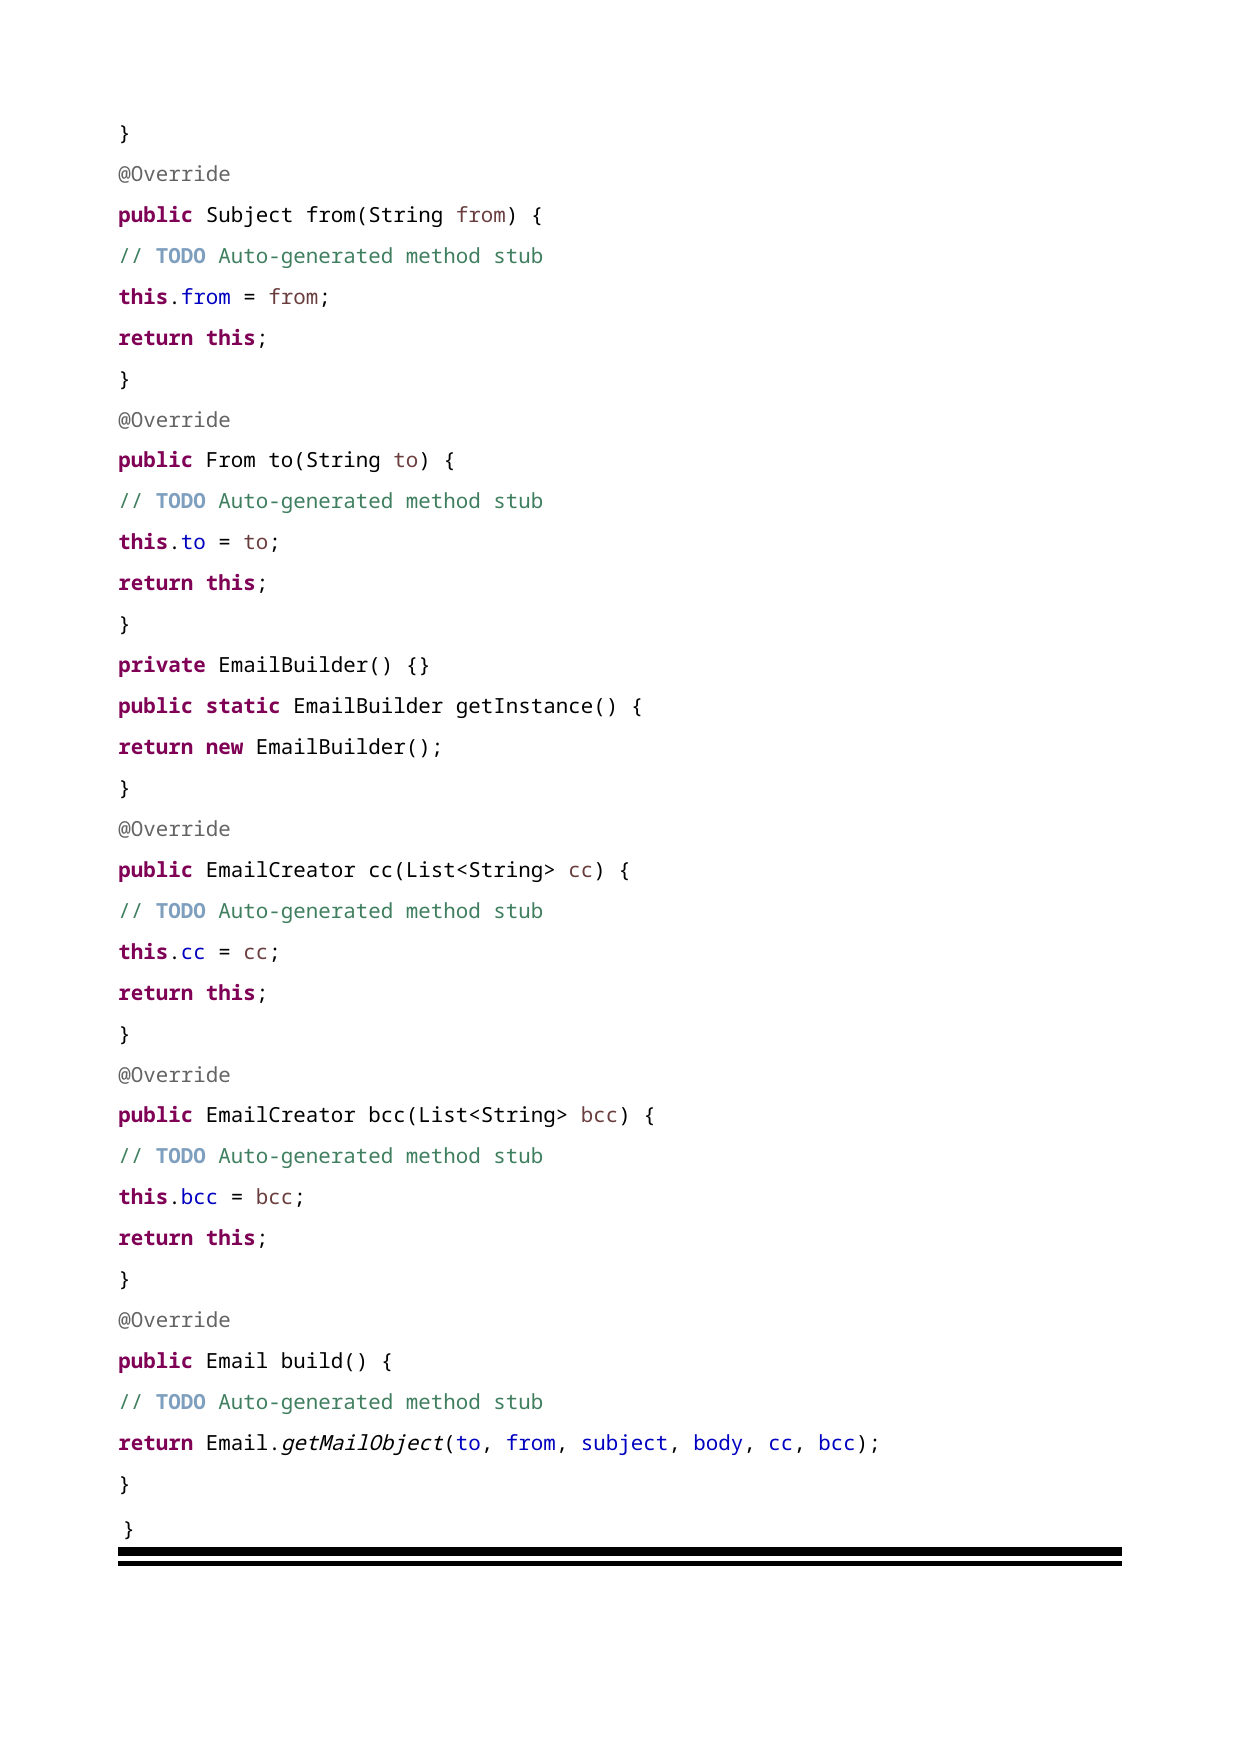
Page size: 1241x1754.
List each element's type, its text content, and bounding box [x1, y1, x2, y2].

text this.bcc = bcc; [118, 1182, 1122, 1211]
text [118, 1556, 1122, 1561]
text } [118, 1264, 1122, 1293]
text } [118, 773, 1122, 802]
text } [118, 1469, 1122, 1497]
text } [118, 1019, 1122, 1047]
text @Override [118, 159, 1122, 187]
text // TODO Auto-generated method stub [118, 241, 1122, 269]
text return this; [118, 323, 1122, 351]
text // TODO Auto-generated method stub [118, 1387, 1122, 1416]
text return this; [118, 1223, 1122, 1252]
text // TODO Auto-generated method stub [118, 896, 1122, 924]
text public EmailCreator bcc(List<String> bcc) { [118, 1101, 1122, 1129]
text return this; [118, 978, 1122, 1006]
text public Email build() { [118, 1346, 1122, 1375]
text public Subject from(String from) { [118, 200, 1122, 228]
text this.cc = cc; [118, 937, 1122, 965]
text public EmailCreator cc(List<String> cc) { [118, 855, 1122, 883]
text return this; [118, 568, 1122, 597]
text return Email.getMailObject(to, from, subject, body, cc, bcc); [118, 1428, 1122, 1457]
text } [118, 609, 1122, 638]
text } [118, 364, 1122, 392]
text return new EmailBuilder(); [118, 732, 1122, 761]
text public static EmailBuilder getInstance() { [118, 691, 1122, 720]
text // TODO Auto-generated method stub [118, 1142, 1122, 1170]
text // TODO Auto-generated method stub [118, 487, 1122, 515]
text @Override [118, 814, 1122, 842]
text @Override [118, 405, 1122, 433]
text } [118, 118, 1122, 147]
text @Override [118, 1060, 1122, 1088]
text } [118, 1510, 1122, 1547]
text this.to = to; [118, 527, 1122, 556]
text public From to(String to) { [118, 446, 1122, 474]
text @Override [118, 1305, 1122, 1334]
text this.from = from; [118, 282, 1122, 310]
text private EmailBuilder() {} [118, 650, 1122, 679]
